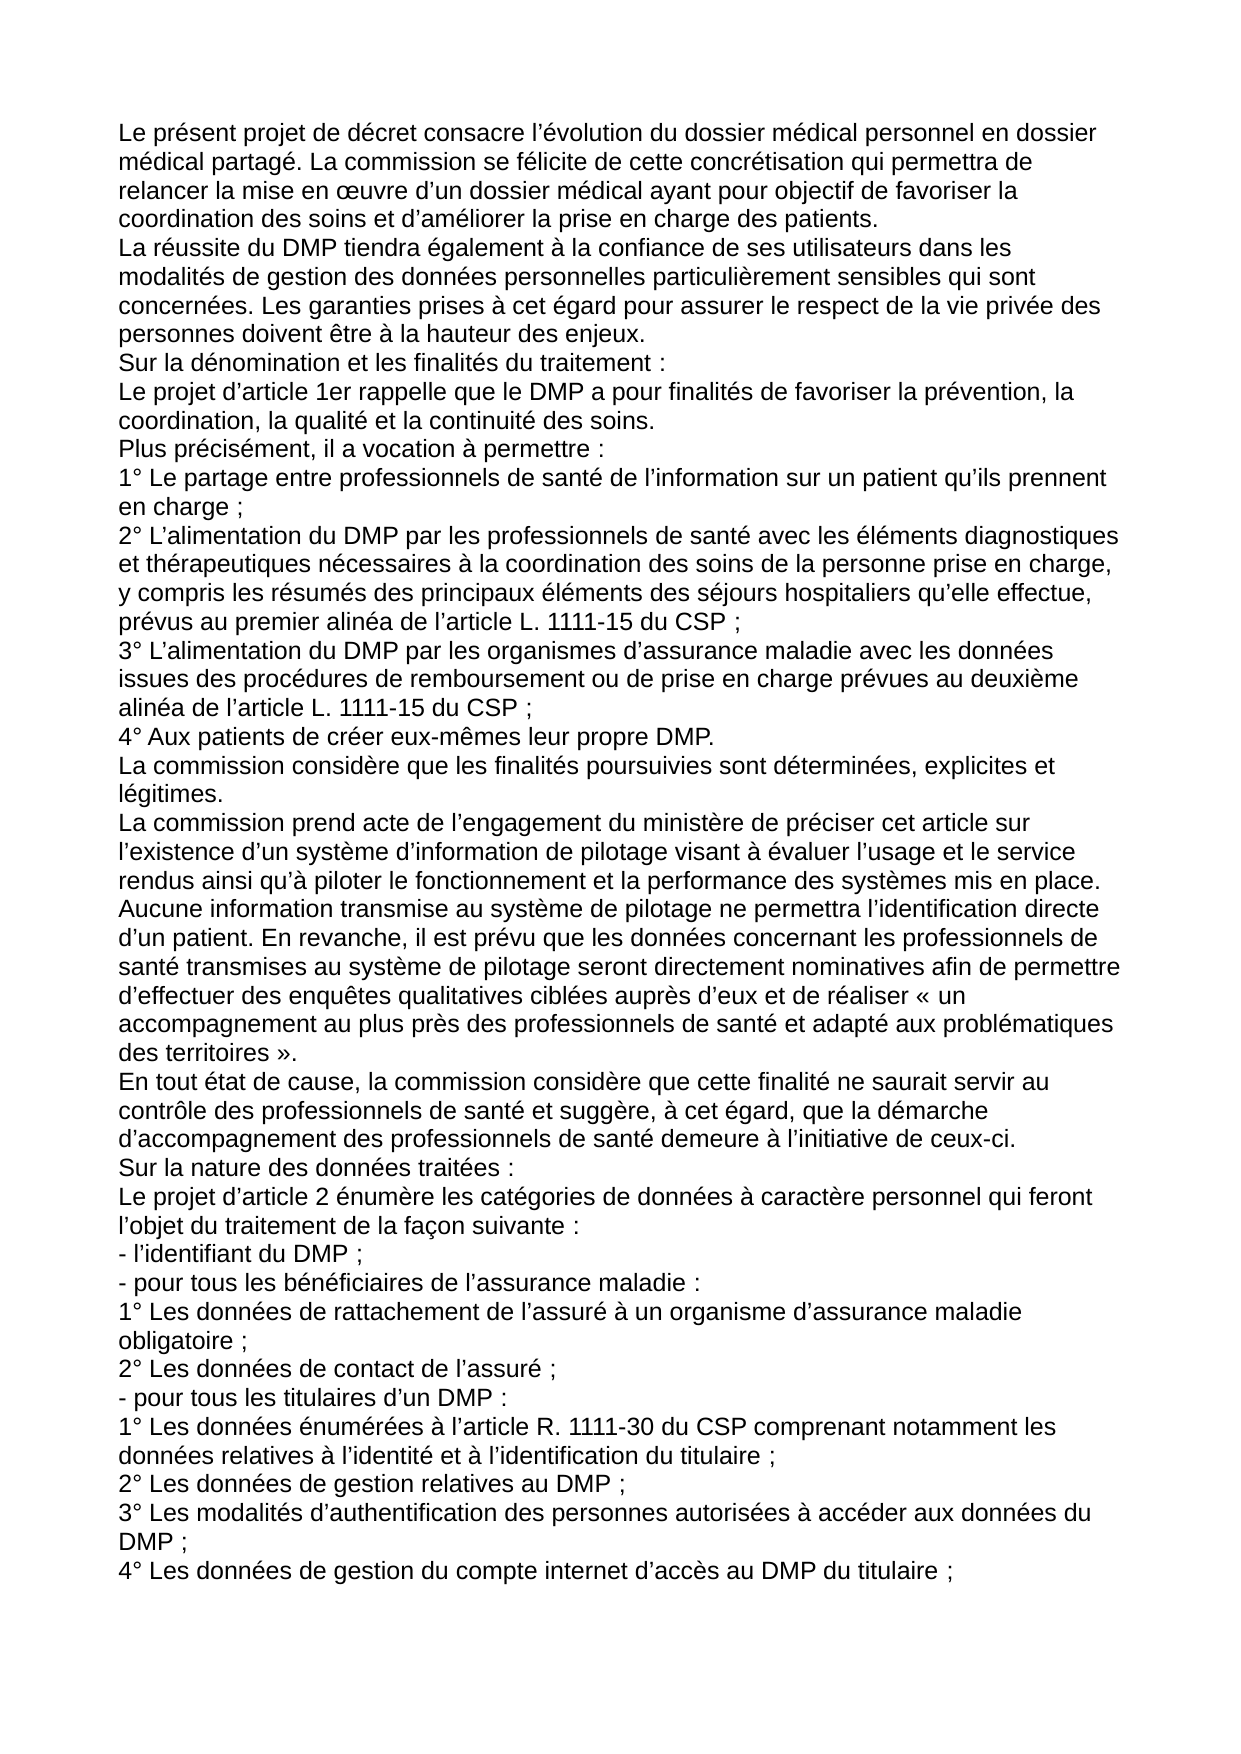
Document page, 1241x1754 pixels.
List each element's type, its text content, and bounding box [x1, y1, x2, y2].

text Plus précisément, il a vocation à permettre : [118, 434, 1122, 463]
text La commission considère que les finalités poursuivies sont déterminées, explicites et légitimes. [118, 751, 1122, 808]
text Aucune information transmise au système de pilotage ne permettra l’identification directe d’un patient. En revanche, il est prévu que les données concernant les professionnels de santé transmises au système de pilotage seront directement nominatives afin de permettre d’effectuer des enquêtes qualitatives ciblées auprès d’eux et de réaliser « un accompagnement au plus près des professionnels de santé et adapté aux problématiques des territoires ». [118, 894, 1122, 1067]
text 1° Les données de rattachement de l’assuré à un organisme d’assurance maladie obligatoire ; [118, 1297, 1122, 1354]
text - pour tous les titulaires d’un DMP : [118, 1383, 1122, 1412]
text - l’identifiant du DMP ; [118, 1239, 1122, 1268]
text La réussite du DMP tiendra également à la confiance de ses utilisateurs dans les modalités de gestion des données personnelles particulièrement sensibles qui sont concernées. Les garanties prises à cet égard pour assurer le respect de la vie privée des personnes doivent être à la hauteur des enjeux. [118, 233, 1122, 348]
text 2° Les données de gestion relatives au DMP ; [118, 1469, 1122, 1498]
text 3° L’alimentation du DMP par les organismes d’assurance maladie avec les données issues des procédures de remboursement ou de prise en charge prévues au deuxième alinéa de l’article L. 1111-15 du CSP ; [118, 636, 1122, 722]
text Sur la nature des données traitées : [118, 1153, 1122, 1182]
text Sur la dénomination et les finalités du traitement : [118, 348, 1122, 377]
text 4° Les données de gestion du compte internet d’accès au DMP du titulaire ; [118, 1556, 1122, 1584]
text Le projet d’article 2 énumère les catégories de données à caractère personnel qui feront l’objet du traitement de la façon suivante : [118, 1182, 1122, 1239]
text La commission prend acte de l’engagement du ministère de préciser cet article sur l’existence d’un système d’information de pilotage visant à évaluer l’usage et le service rendus ainsi qu’à piloter le fonctionnement et la performance des systèmes mis en place. [118, 808, 1122, 894]
text 3° Les modalités d’authentification des personnes autorisées à accéder aux données du DMP ; [118, 1498, 1122, 1556]
text 2° Les données de contact de l’assuré ; [118, 1354, 1122, 1383]
text Le présent projet de décret consacre l’évolution du dossier médical personnel en dossier médical partagé. La commission se félicite de cette concrétisation qui permettra de relancer la mise en œuvre d’un dossier médical ayant pour objectif de favoriser la coordination des soins et d’améliorer la prise en charge des patients. [118, 118, 1122, 233]
text 1° Les données énumérées à l’article R. 1111-30 du CSP comprenant notamment les données relatives à l’identité et à l’identification du titulaire ; [118, 1412, 1122, 1469]
text 2° L’alimentation du DMP par les professionnels de santé avec les éléments diagnostiques et thérapeutiques nécessaires à la coordination des soins de la personne prise en charge, y compris les résumés des principaux éléments des séjours hospitaliers qu’elle effectue, prévus au premier alinéa de l’article L. 1111-15 du CSP ; [118, 521, 1122, 636]
text Le projet d’article 1er rappelle que le DMP a pour finalités de favoriser la prévention, la coordination, la qualité et la continuité des soins. [118, 377, 1122, 434]
text - pour tous les bénéficiaires de l’assurance maladie : [118, 1268, 1122, 1297]
text 4° Aux patients de créer eux-mêmes leur propre DMP. [118, 722, 1122, 751]
text En tout état de cause, la commission considère que cette finalité ne saurait servir au contrôle des professionnels de santé et suggère, à cet égard, que la démarche d’accompagnement des professionnels de santé demeure à l’initiative de ceux-ci. [118, 1067, 1122, 1153]
text 1° Le partage entre professionnels de santé de l’information sur un patient qu’ils prennent en charge ; [118, 463, 1122, 521]
